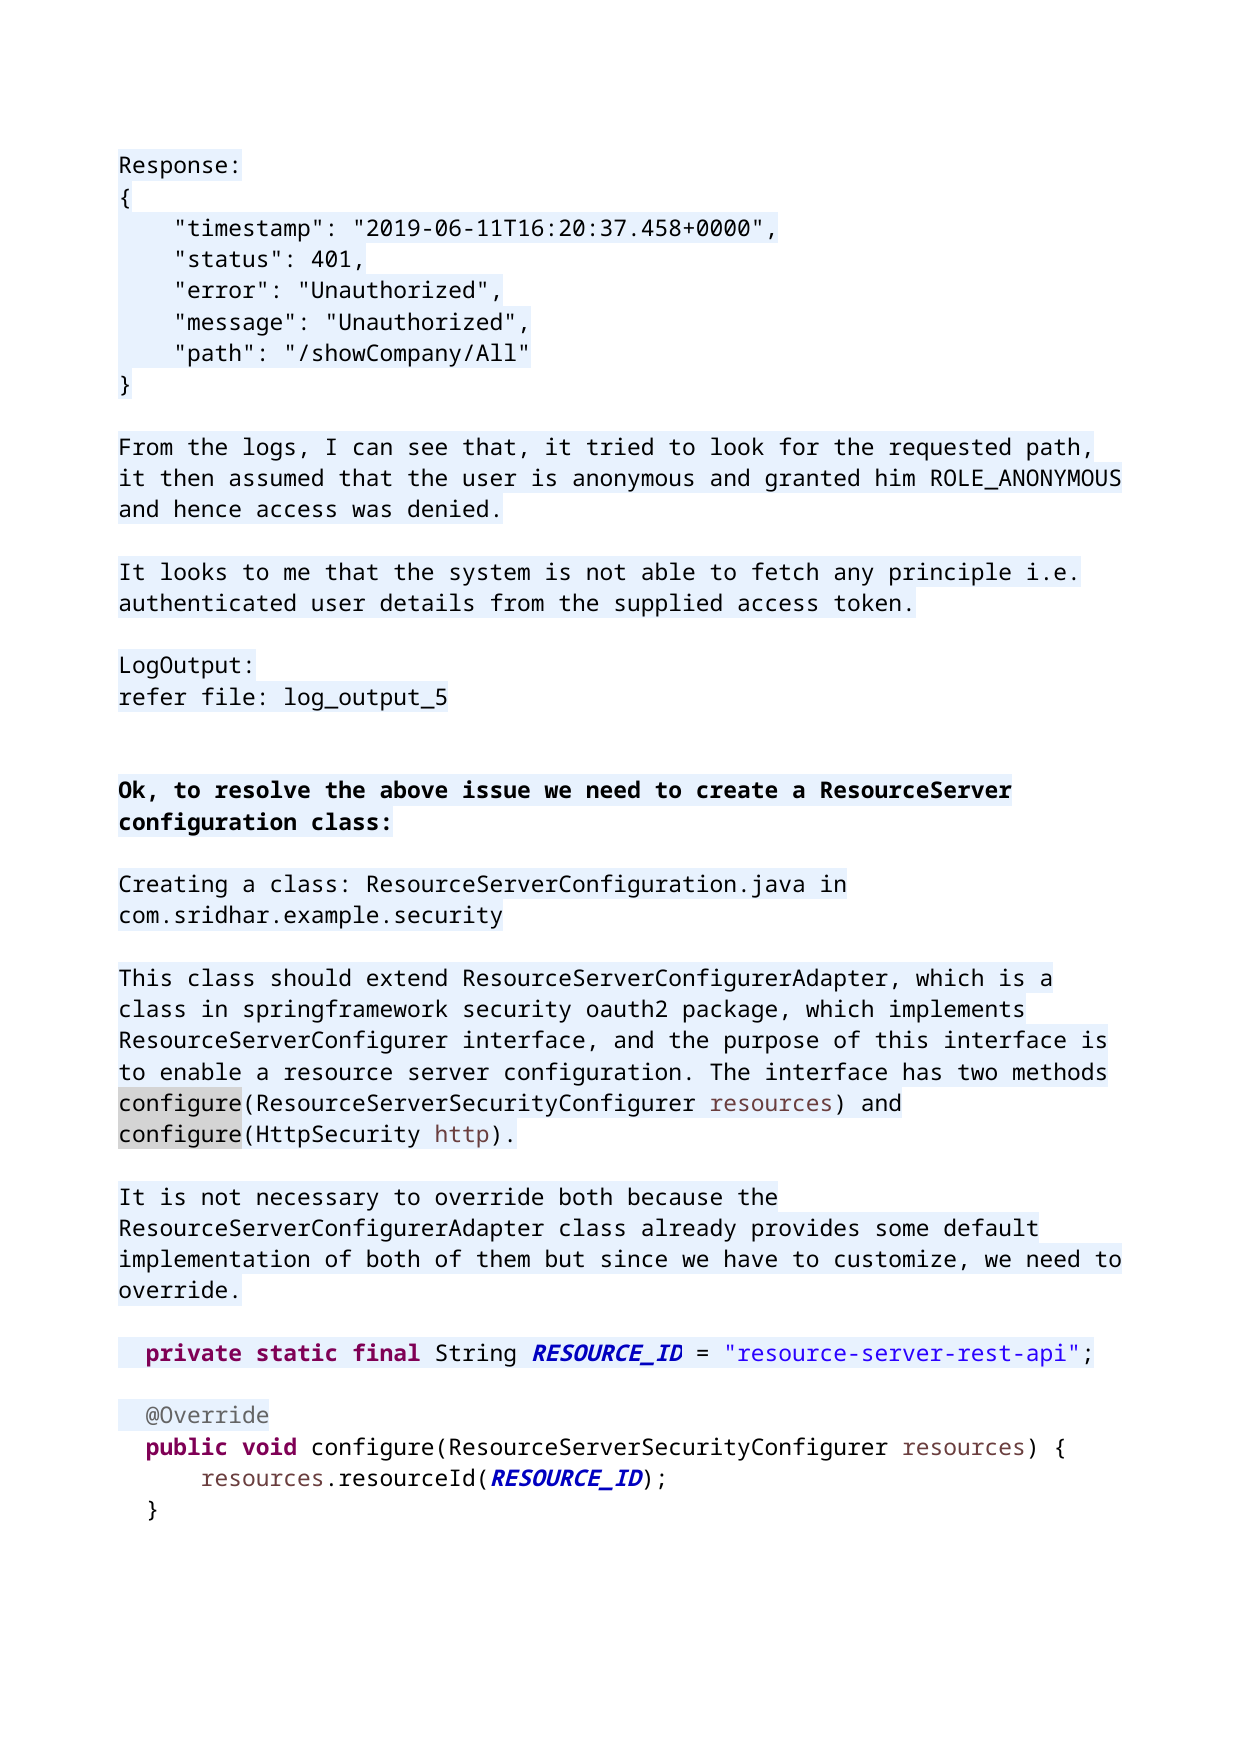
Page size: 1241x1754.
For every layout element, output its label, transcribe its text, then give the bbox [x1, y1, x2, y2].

text refer file: log_output_5 [118, 681, 1122, 712]
text "error": "Unauthorized", [118, 274, 1122, 306]
text public void configure(ResourceServerSecurityConfigurer resources) { [118, 1431, 1122, 1462]
text It is not necessary to override both because the ResourceServerConfigurerAdapter class already provides some default implementation of both of them but since we have to customize, we need to override. [118, 1181, 1122, 1306]
text } [118, 1493, 1122, 1524]
text Ok, to resolve the above issue we need to create a ResourceServer configuration class: [118, 774, 1122, 837]
text It looks to me that the system is not able to fetch any principle i.e. authenticated user details from the supplied access token. [118, 556, 1122, 618]
text This class should extend ResourceServerConfigurerAdapter, which is a class in springframework security oauth2 package, which implements ResourceServerConfigurer interface, and the purpose of this interface is to enable a resource server configuration. The interface has two methods configure(ResourceServerSecurityConfigurer resources) and configure(HttpSecurity http). [118, 962, 1122, 1149]
text resources.resourceId(RESOURCE_ID); [118, 1462, 1122, 1493]
text LogOutput: [118, 649, 1122, 681]
text "path": "/showCompany/All" [118, 337, 1122, 368]
text Response: [118, 149, 1122, 181]
text Creating a class: ResourceServerConfiguration.java in com.sridhar.example.security [118, 868, 1122, 931]
text private static final String RESOURCE_ID = "resource-server-rest-api"; [118, 1337, 1122, 1368]
text @Override [118, 1399, 1122, 1431]
text "timestamp": "2019-06-11T16:20:37.458+0000", [118, 212, 1122, 243]
text "status": 401, [118, 243, 1122, 274]
text { [118, 181, 1122, 212]
text } [118, 368, 1122, 399]
text "message": "Unauthorized", [118, 306, 1122, 337]
text From the logs, I can see that, it tried to look for the requested path, it then assumed that the user is anonymous and granted him ROLE_ANONYMOUS and hence access was denied. [118, 431, 1122, 524]
